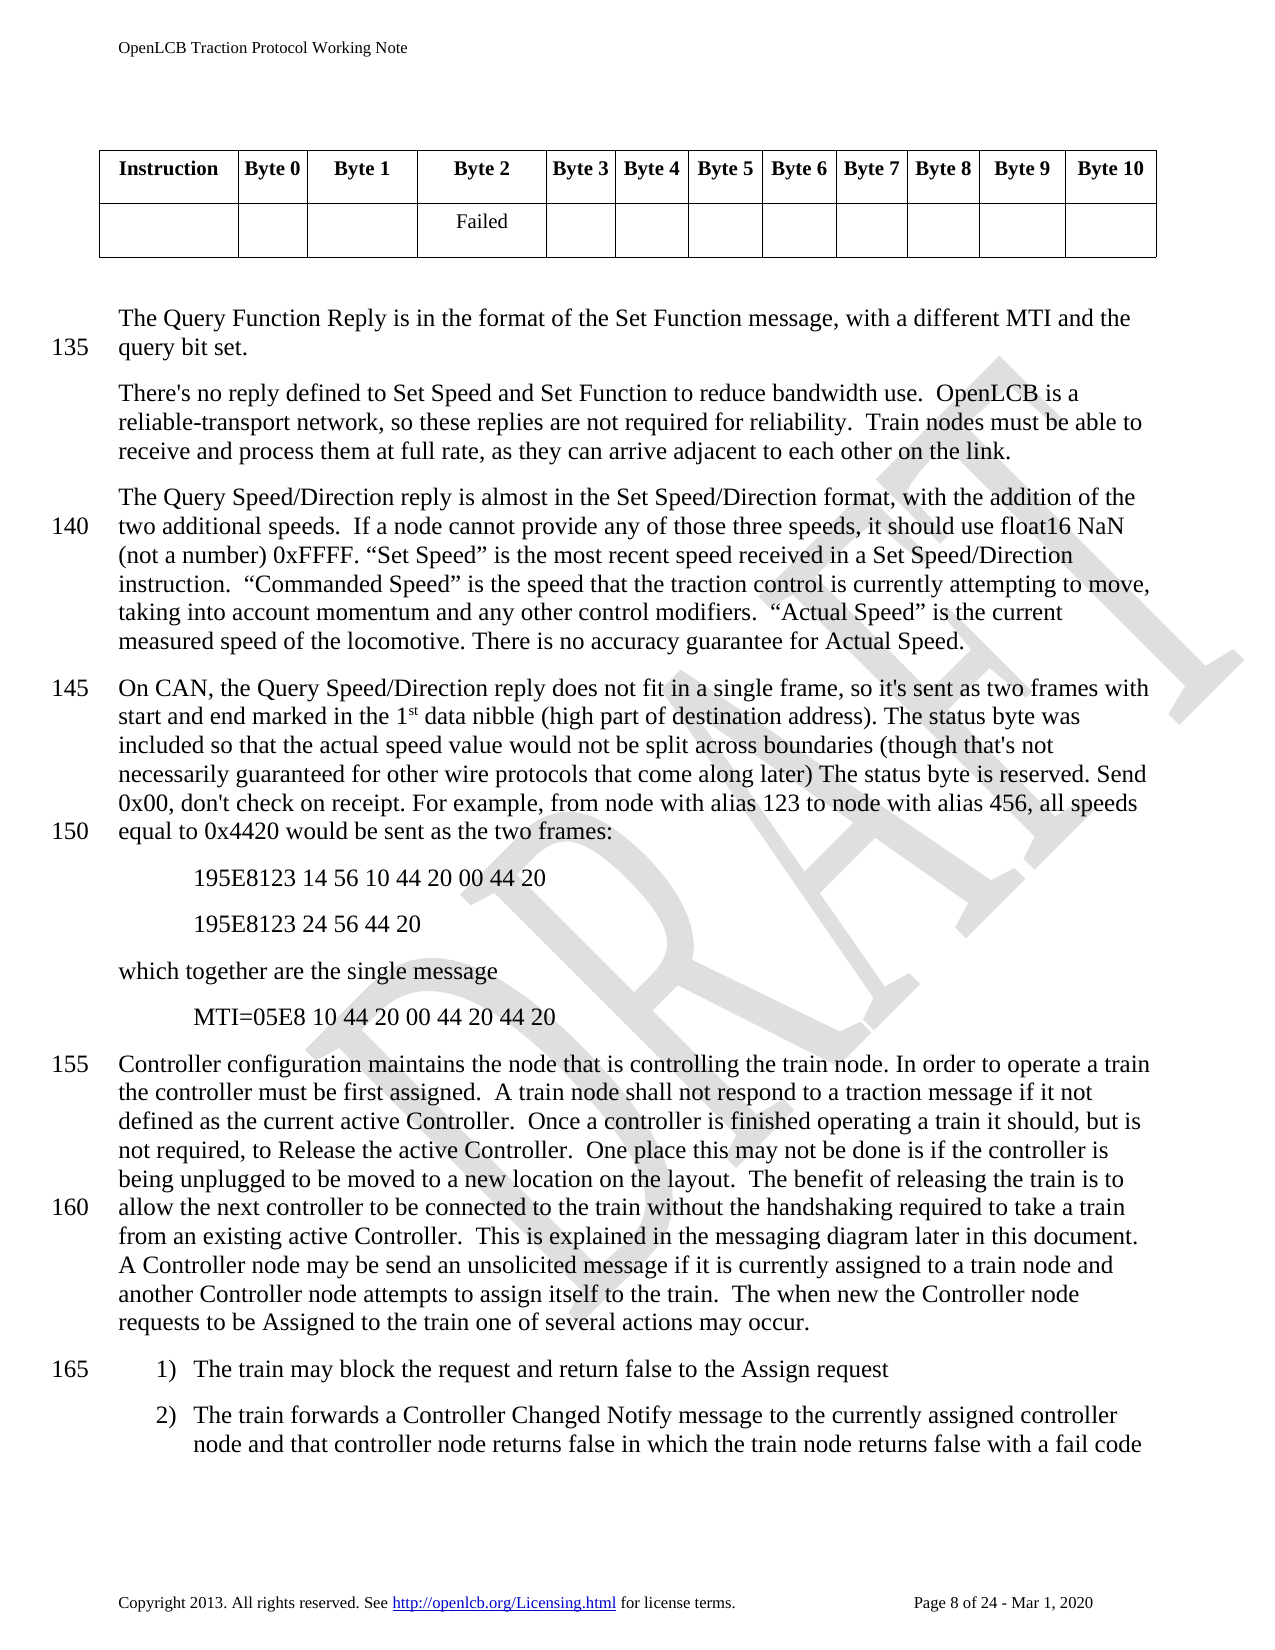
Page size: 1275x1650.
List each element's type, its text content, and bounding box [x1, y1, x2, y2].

table_header Byte 8 [908, 151, 979, 203]
table_cell [689, 204, 762, 257]
text [693, 956, 863, 984]
table_header Byte 2 [418, 151, 546, 203]
text On CAN, the Query Speed/Direction reply does not fit in a single frame, so it's sent as two frames with start and end marked in the 1st data nibble (high part of destination address). The status byte was included so that the actual speed value would not be split across boundaries (though that's not necessarily guaranteed for other wire protocols that come along later) The status byte is reserved. Send 0x00, don't check on receipt. For example, from node with alias 123 to node with alias 456, all speeds equal to 0x4420 would be sent as the two frames: [949, 673, 1157, 845]
text The Query Speed/Direction reply is almost in the Set Speed/Direction format, with the addition of the two additional speeds. If a node cannot provide any of those three speeds, it should use float16 NaN (not a number) 0xFFFF. “Set Speed” is the most recent speed received in a Set Speed/Direction instruction. “Commanded Speed” is the speed that the traction control is currently attempting to move, taking into account momentum and any other control modifiers. “Actual Speed” is the current measured speed of the locomotive. There is no accuracy guarantee for Actual Speed. [118, 482, 1153, 655]
text [552, 909, 666, 938]
table_cell [547, 204, 615, 257]
table_cell [763, 204, 836, 257]
table_cell [1066, 204, 1156, 257]
text There's no reply defined to Set Speed and Set Function to reduce bandwidth use. OpenLCB is a reliable-transport network, so these replies are not required for reliability. Train nodes must be able to receive and process them at full rate, as they can arrive adjacent to each other on the link. [118, 378, 975, 465]
text 195E8123 14 56 10 44 20 00 44 20 [518, 863, 638, 892]
text The Query Function Reply is in the format of the Set Function message, with a different MTI and the query bit set. [118, 303, 1157, 361]
list The train forwards a Controller Changed Notify message to the currently assigned controller node and that controller node returns false in which the train node returns false with a fail code [156, 1400, 1157, 1458]
list The train may block the request and return false to the Assign request [156, 1354, 1157, 1383]
table_cell [616, 204, 688, 257]
table_header Byte 9 [980, 151, 1065, 203]
text MTI=05E8 10 44 20 00 44 20 44 20 [363, 1002, 517, 1031]
table_header Instruction [100, 151, 238, 203]
table_header Byte 7 [837, 151, 907, 203]
text There's no reply defined to Set Speed and Set Function to reduce bandwidth use. OpenLCB is a reliable-transport network, so these replies are not required for reliability. Train nodes must be able to receive and process them at full rate, as they can arrive adjacent to each other on the link. [966, 378, 1157, 465]
table_header Byte 4 [616, 151, 688, 203]
text MTI=05E8 10 44 20 00 44 20 44 20 [118, 1002, 351, 1031]
text [968, 909, 1157, 938]
table_cell [100, 204, 238, 257]
text 195E8123 14 56 10 44 20 00 44 20 [968, 863, 1157, 892]
table_cell [308, 204, 417, 257]
text MTI=05E8 10 44 20 00 44 20 44 20 [654, 1002, 766, 1031]
table_cell Failed [418, 204, 546, 257]
table_header Byte 0 [239, 151, 307, 203]
table_header Byte 3 [547, 151, 615, 203]
table_header Byte 5 [689, 151, 762, 203]
text [599, 956, 664, 984]
text On CAN, the Query Speed/Direction reply does not fit in a single frame, so it's sent as two frames with start and end marked in the 1st data nibble (high part of destination address). The status byte was included so that the actual speed value would not be split across boundaries (though that's not necessarily guaranteed for other wire protocols that come along later) The status byte is reserved. Send 0x00, don't check on receipt. For example, from node with alias 123 to node with alias 456, all speeds equal to 0x4420 would be sent as the two frames: [118, 673, 767, 845]
table_cell [980, 204, 1065, 257]
text which together are the single message [118, 956, 584, 984]
table_cell [837, 204, 907, 257]
table_cell [239, 204, 307, 257]
text [832, 909, 964, 938]
text MTI=05E8 10 44 20 00 44 20 44 20 [782, 1002, 873, 1031]
text On CAN, the Query Speed/Direction reply does not fit in a single frame, so it's sent as two frames with start and end marked in the 1st data nibble (high part of destination address). The status byte was included so that the actual speed value would not be split across boundaries (though that's not necessarily guaranteed for other wire protocols that come along later) The status byte is reserved. Send 0x00, don't check on receipt. For example, from node with alias 123 to node with alias 456, all speeds equal to 0x4420 would be sent as the two frames: [703, 721, 852, 845]
text MTI=05E8 10 44 20 00 44 20 44 20 [534, 1002, 631, 1031]
text Controller configuration maintains the node that is controlling the train node. In order to operate a train the controller must be first assigned. A train node shall not respond to a traction message if it not defined as the current active Controller. Once a controller is finished operating a train it should, but is not required, to Release the active Controller. One place this may not be done is if the controller is being unplugged to be moved to a new location on the layout. The benefit of releasing the train is to allow the next controller to be connected to the train without the handshaking required to take a train from an existing active Controller. This is explained in the messaging diagram later in this document. A Controller node may be send an unsolicited message if it is currently assigned to a train node and another Controller node attempts to assign itself to the train. The when new the Controller node requests to be Assigned to the train one of several actions may occur. [118, 1049, 1157, 1336]
table_header Byte 1 [308, 151, 417, 203]
text The Query Speed/Direction reply is almost in the Set Speed/Direction format, with the addition of the two additional speeds. If a node cannot provide any of those three speeds, it should use float16 NaN (not a number) 0xFFFF. “Set Speed” is the most recent speed received in a Set Speed/Direction instruction. “Commanded Speed” is the speed that the traction control is currently attempting to move, taking into account momentum and any other control modifiers. “Actual Speed” is the current measured speed of the locomotive. There is no accuracy guarantee for Actual Speed. [1023, 482, 1157, 616]
text On CAN, the Query Speed/Direction reply does not fit in a single frame, so it's sent as two frames with start and end marked in the 1st data nibble (high part of destination address). The status byte was included so that the actual speed value would not be split across boundaries (though that's not necessarily guaranteed for other wire protocols that come along later) The status byte is reserved. Send 0x00, don't check on receipt. For example, from node with alias 123 to node with alias 456, all speeds equal to 0x4420 would be sent as the two frames: [688, 673, 1034, 845]
text MTI=05E8 10 44 20 00 44 20 44 20 [875, 1002, 1157, 1031]
text [686, 909, 831, 938]
text 195E8123 14 56 10 44 20 00 44 20 [654, 863, 799, 892]
table_header Byte 10 [1066, 151, 1156, 203]
table_header Byte 6 [763, 151, 836, 203]
table_cell [908, 204, 979, 257]
text 195E8123 14 56 10 44 20 00 44 20 [822, 863, 951, 892]
text 195E8123 14 56 10 44 20 00 44 20 [118, 863, 490, 892]
text 195E8123 24 56 44 20 [118, 909, 538, 938]
text [865, 956, 1157, 984]
